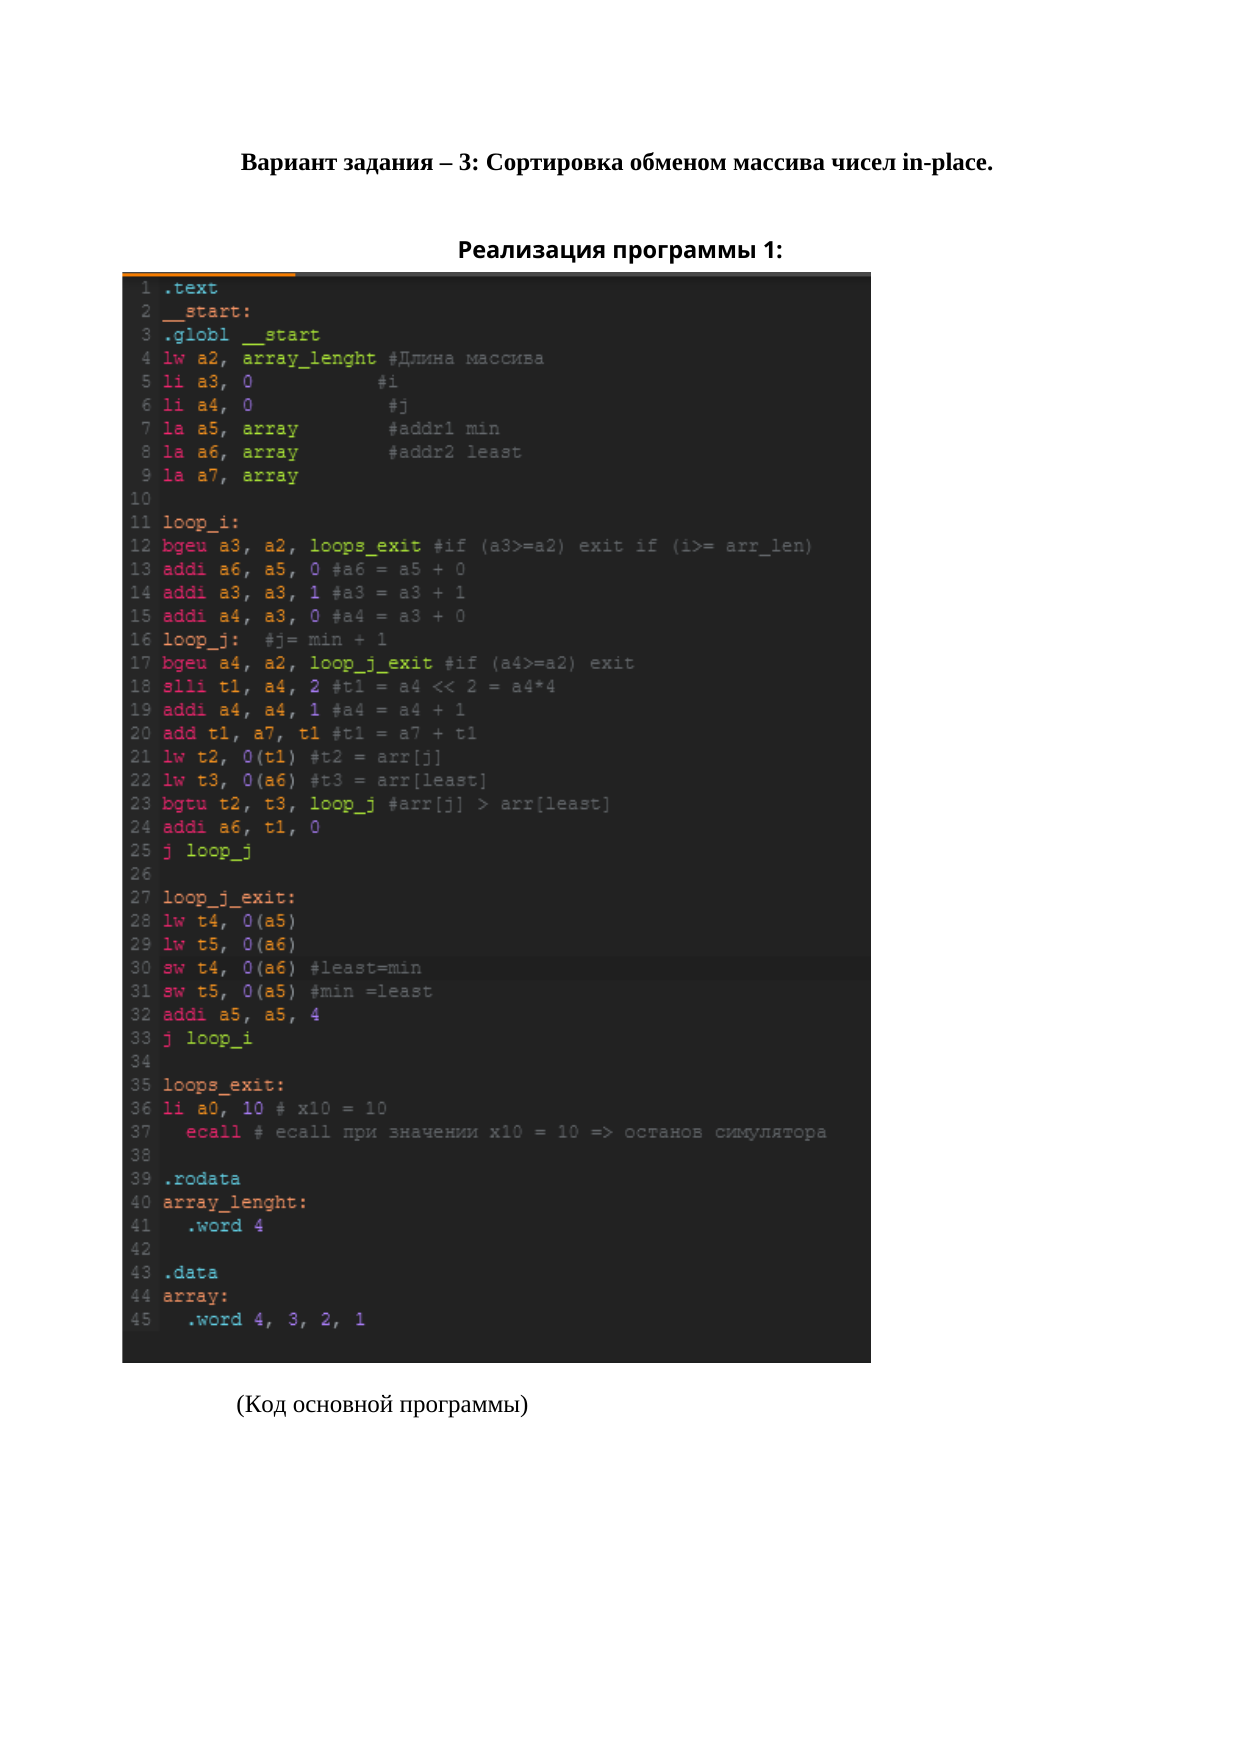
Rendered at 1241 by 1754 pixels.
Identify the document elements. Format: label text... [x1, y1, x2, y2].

text (Код основной программы) [118, 1389, 1122, 1418]
text Вариант задания – 3: Сортировка обменом массива чисел in-place. [118, 147, 1122, 176]
picture [122, 272, 871, 1363]
text Реализация программы 1: [118, 233, 1122, 265]
